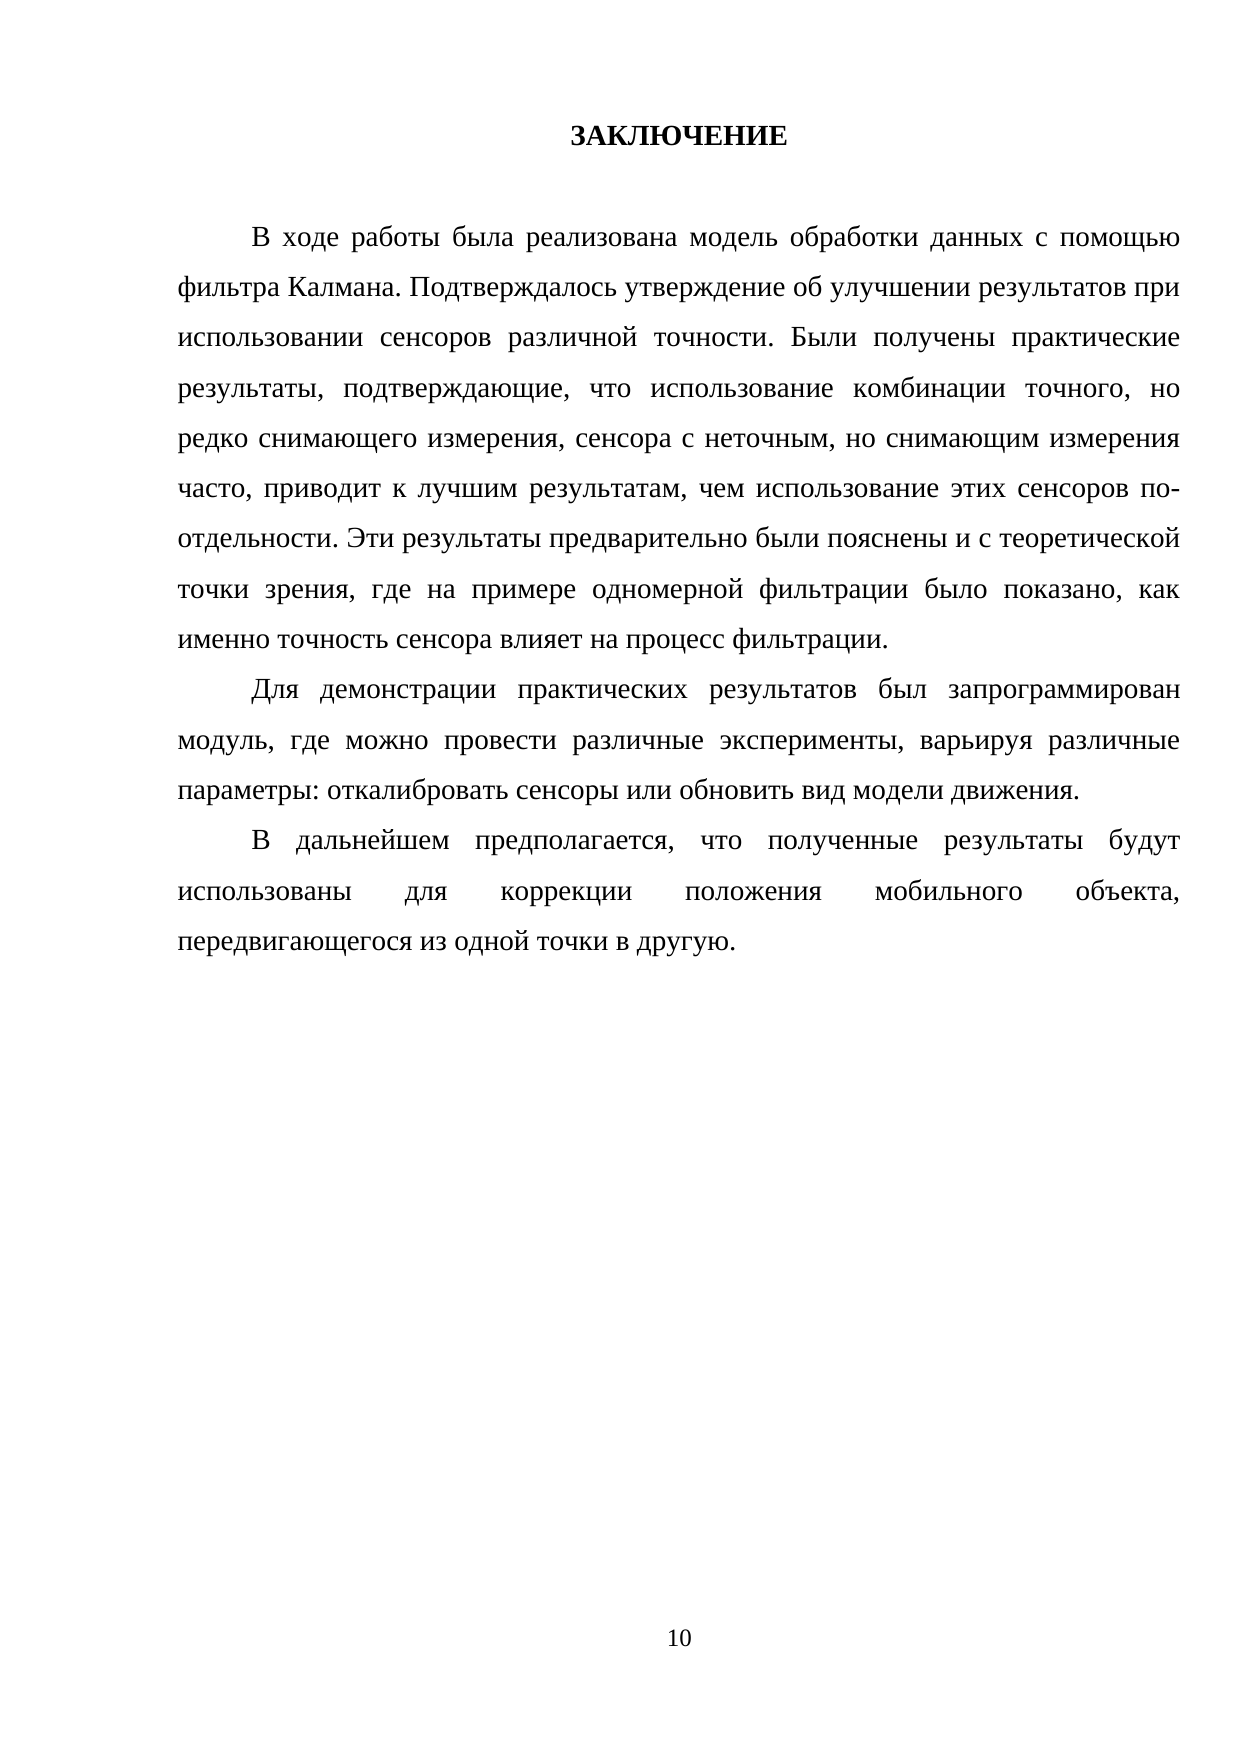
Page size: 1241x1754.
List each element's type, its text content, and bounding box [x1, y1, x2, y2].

text Для демонстрации практических результатов был запрограммирован модуль, где можно провести различные эксперименты, варьируя различные параметры: откалибровать сенсоры или обновить вид модели движения. [177, 672, 1181, 806]
text В ходе работы была реализована модель обработки данных с помощью фильтра Калмана. Подтверждалось утверждение об улучшении результатов при использовании сенсоров различной точности. Были получены практические результаты, подтверждающие, что использование комбинации точного, но редко снимающего измерения, сенсора с неточным, но снимающим измерения часто, приводит к лучшим результатам, чем использование этих сенсоров по-отдельности. Эти результаты предварительно были пояснены и с теоретической точки зрения, где на примере одномерной фильтрации было показано, как именно точность сенсора влияет на процесс фильтрации. [177, 219, 1181, 655]
text заключение [177, 118, 1181, 152]
text В дальнейшем предполагается, что полученные результаты будут использованы для коррекции положения мобильного объекта, передвигающегося из одной точки в другую. [177, 822, 1181, 957]
